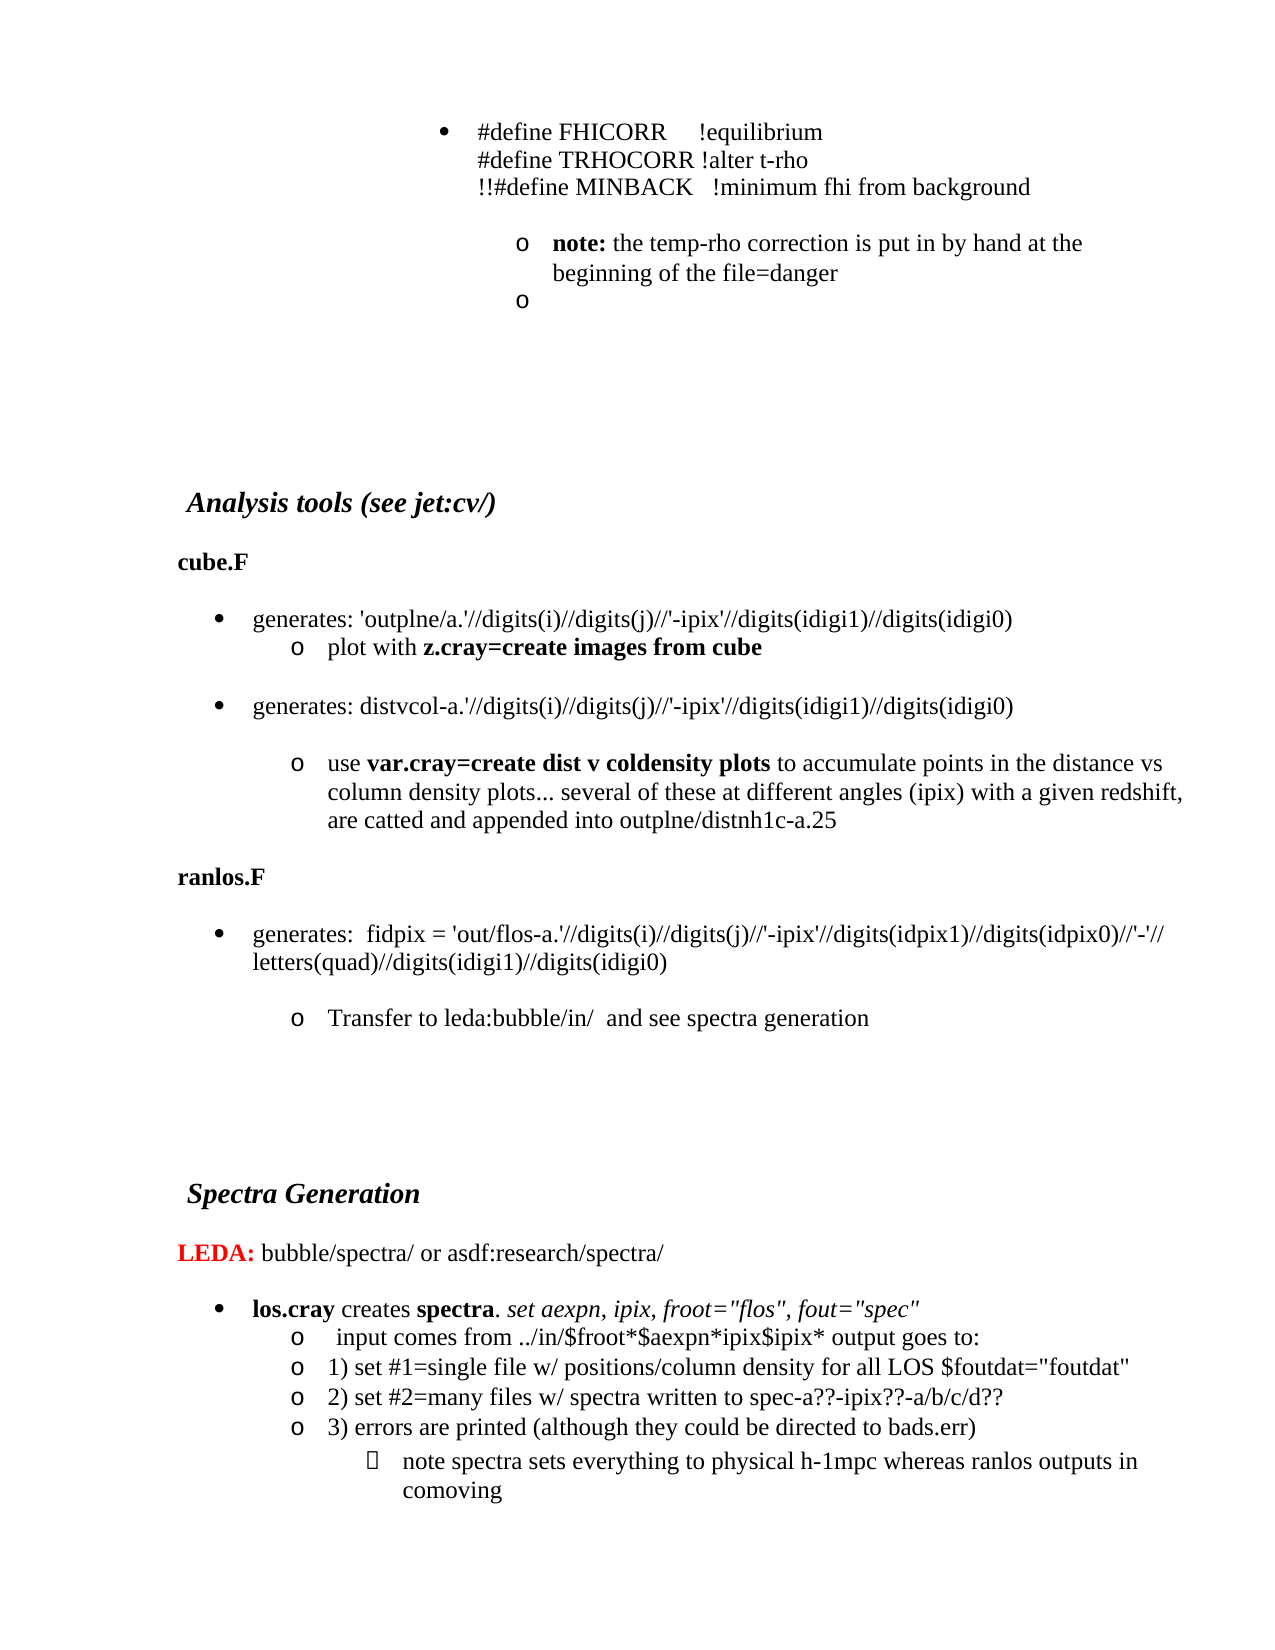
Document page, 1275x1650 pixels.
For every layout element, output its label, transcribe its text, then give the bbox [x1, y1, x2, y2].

list note: the temp-rho correction is put in by hand at the beginning of the file=danger [515, 229, 1186, 286]
subtitle Spectra Generation [431, 1177, 1177, 1209]
text ranlos.F [272, 863, 1186, 891]
list generates: 'outplne/a.'//digits(i)//digits(j)//'-ipix'//digits(idigi1)//digits(idigi0) [1019, 605, 1186, 633]
list #define FHICORR !equilibrium #define TRHOCORR !alter t-rho !!#define MINBACK !minimum fhi from background [440, 118, 1186, 229]
list generates: distvcol-a.'//digits(i)//digits(j)//'-ipix'//digits(idigi1)//digits(idigi0) [1020, 692, 1186, 719]
list generates: fidpix = 'out/flos-a.'//digits(i)//digits(j)//'-ipix'//digits(idpix1)//digits(idpix0)//'-'//letters(quad)//digits(idigi1)//digits(idigi0) [674, 920, 1186, 975]
list 2) set #2=many files w/ spectra written to spec-a??-ipix??-a/b/c/d?? [290, 1383, 1186, 1413]
list 1) set #1=single file w/ positions/column density for all LOS $foutdat="foutdat" [290, 1353, 1186, 1383]
list use var.cray=create dist v coldensity plots to accumulate points in the distance vs column density plots... several of these at different angles (ipix) with a given redshift, are catted and appended into outplne/distnh1c-a.25 [290, 749, 1186, 834]
list 3) errors are printed (although they could be directed to bads.err) [290, 1413, 1186, 1442]
text LEDA: bubble/spectra/ or asdf:research/spectra/ [670, 1239, 1186, 1266]
text cube.F [255, 548, 1186, 576]
list note spectra sets everything to physical h-1mpc whereas ranlos outputs in comoving [365, 1442, 1186, 1504]
subtitle Analysis tools (see jet:cv/) [507, 487, 1177, 519]
list input comes from ../in/$froot*$aexpn*ipix$ipix* output goes to: [290, 1323, 1186, 1353]
list los.cray creates spectra. set aexpn, ipix, froot="flos", fout="spec" [928, 1296, 1186, 1323]
list Transfer to leda:bubble/in/ and see spectra generation [290, 1004, 1186, 1034]
list plot with z.cray=create images from cube [290, 633, 1186, 663]
